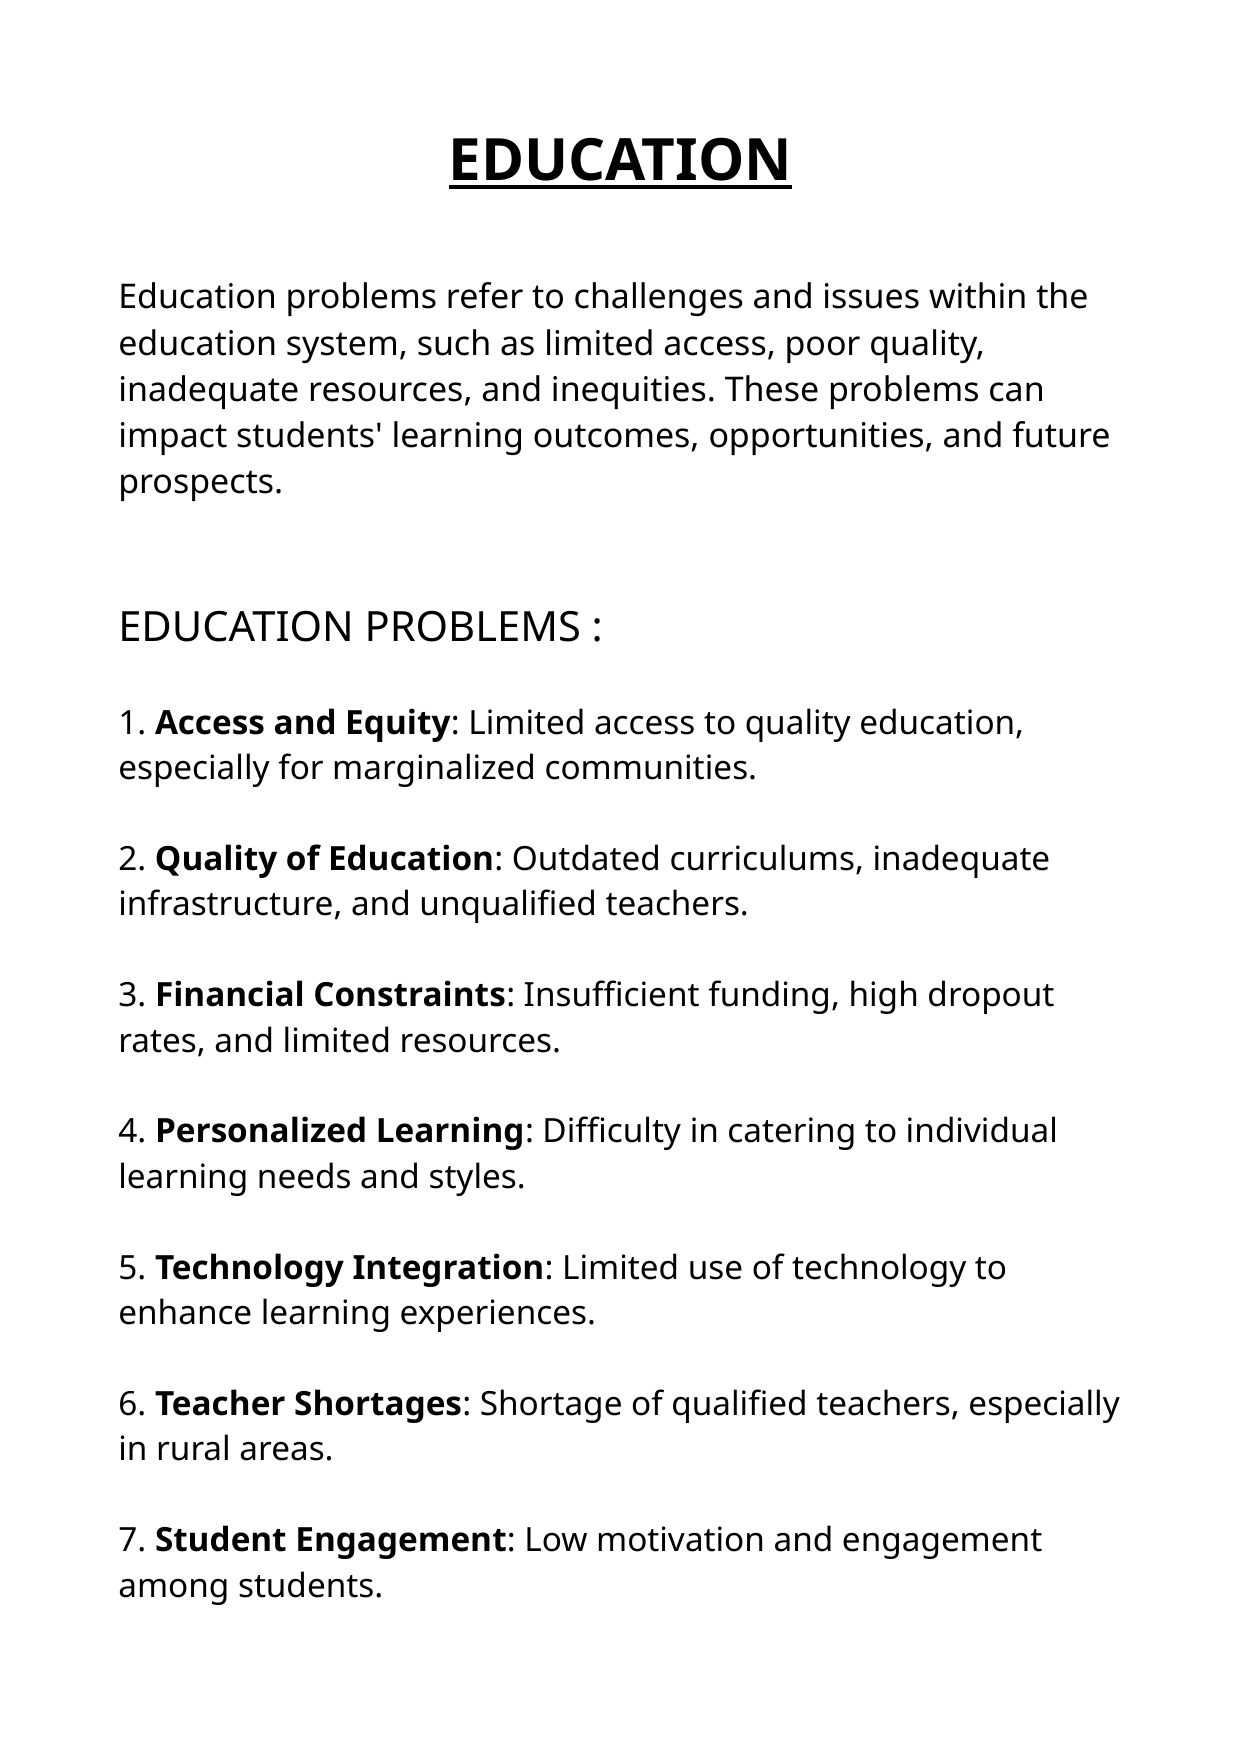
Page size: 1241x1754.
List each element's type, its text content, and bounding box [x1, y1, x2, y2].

text 6. Teacher Shortages: Shortage of qualified teachers, especially in rural areas. [118, 1380, 1122, 1471]
text 7. Student Engagement: Low motivation and engagement among students. [118, 1516, 1122, 1607]
text EDUCATION PROBLEMS : [118, 596, 1122, 653]
text 1. Access and Equity: Limited access to quality education, especially for marginalized communities. [118, 698, 1122, 789]
text 3. Financial Constraints: Insufficient funding, high dropout rates, and limited resources. [118, 971, 1122, 1062]
text 5. Technology Integration: Limited use of technology to enhance learning experiences. [118, 1243, 1122, 1334]
text Education problems refer to challenges and issues within the education system, such as limited access, poor quality, inadequate resources, and inequities. These problems can impact students' learning outcomes, opportunities, and future prospects. [118, 273, 1122, 504]
text 4. Personalized Learning: Difficulty in catering to individual learning needs and styles. [118, 1107, 1122, 1198]
text EDUCATION [118, 118, 1122, 198]
text 2. Quality of Education: Outdated curriculums, inadequate infrastructure, and unqualified teachers. [118, 835, 1122, 926]
